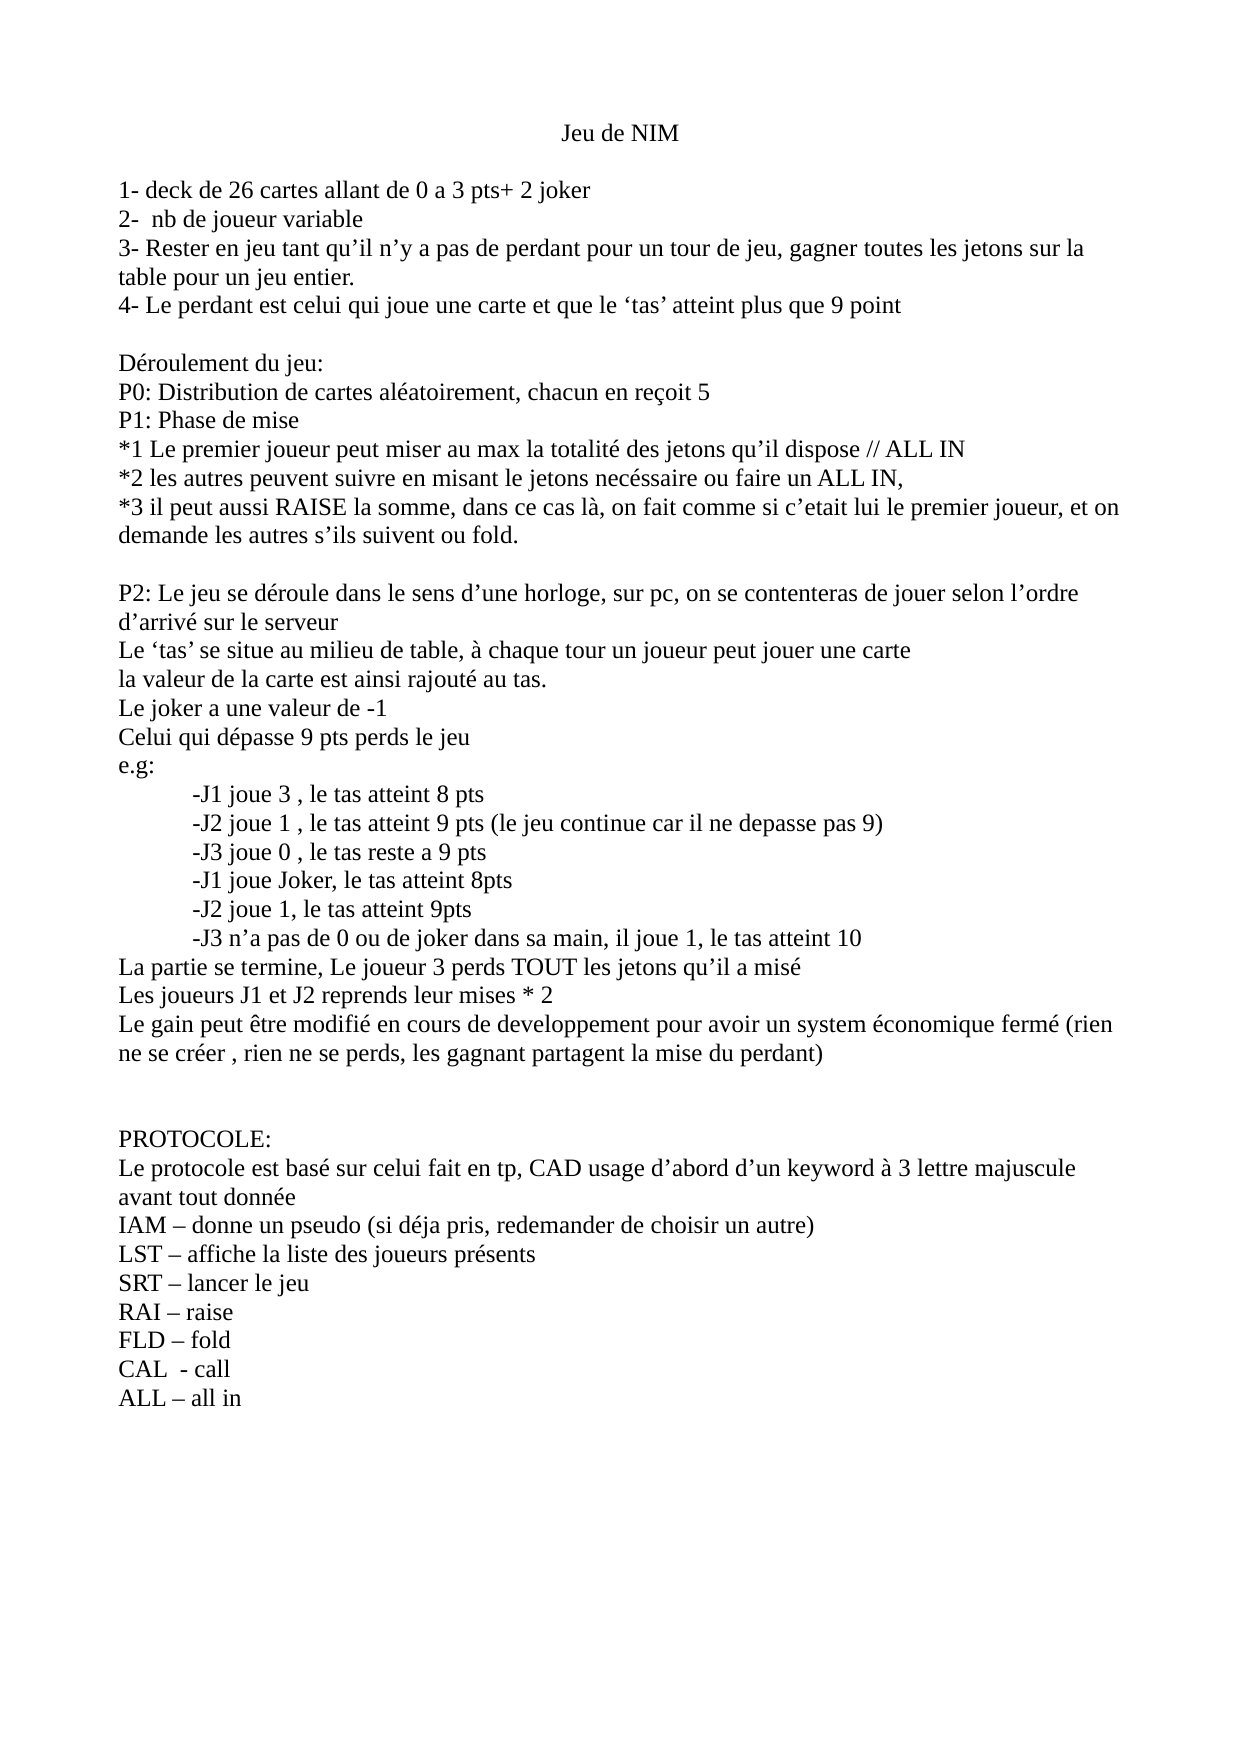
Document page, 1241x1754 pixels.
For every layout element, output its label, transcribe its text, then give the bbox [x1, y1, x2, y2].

text SRT – lancer le jeu [118, 1268, 1122, 1297]
text -J2 joue 1, le tas atteint 9pts [118, 894, 1122, 923]
text *1 Le premier joueur peut miser au max la totalité des jetons qu’il dispose // ALL IN [118, 434, 1122, 463]
text Déroulement du jeu: [118, 348, 1122, 377]
text P0: Distribution de cartes aléatoirement, chacun en reçoit 5 [118, 377, 1122, 406]
text 1- deck de 26 cartes allant de 0 a 3 pts+ 2 joker [118, 176, 1122, 204]
text -J1 joue Joker, le tas atteint 8pts [118, 866, 1122, 894]
text IAM – donne un pseudo (si déja pris, redemander de choisir un autre) [118, 1211, 1122, 1239]
text -J3 n’a pas de 0 ou de joker dans sa main, il joue 1, le tas atteint 10 [118, 923, 1122, 952]
text CAL - call [118, 1354, 1122, 1383]
text *2 les autres peuvent suivre en misant le jetons necéssaire ou faire un ALL IN, [118, 463, 1122, 492]
text -J2 joue 1 , le tas atteint 9 pts (le jeu continue car il ne depasse pas 9) [118, 808, 1122, 837]
text *3 il peut aussi RAISE la somme, dans ce cas là, on fait comme si c’etait lui le premier joueur, et on demande les autres s’ils suivent ou fold. [118, 492, 1122, 549]
text ALL – all in [118, 1383, 1122, 1412]
text RAI – raise [118, 1297, 1122, 1326]
text Les joueurs J1 et J2 reprends leur mises * 2 [118, 981, 1122, 1009]
text La partie se termine, Le joueur 3 perds TOUT les jetons qu’il a misé [118, 952, 1122, 981]
text Jeu de NIM [118, 118, 1122, 147]
text Le gain peut être modifié en cours de developpement pour avoir un system économique fermé (rien ne se créer , rien ne se perds, les gagnant partagent la mise du perdant) [118, 1009, 1122, 1067]
text e.g: [118, 751, 1122, 779]
text Le ‘tas’ se situe au milieu de table, à chaque tour un joueur peut jouer une carte [118, 636, 1122, 664]
text P2: Le jeu se déroule dans le sens d’une horloge, sur pc, on se contenteras de jouer selon l’ordre d’arrivé sur le serveur [118, 578, 1122, 636]
text 3- Rester en jeu tant qu’il n’y a pas de perdant pour un tour de jeu, gagner toutes les jetons sur la table pour un jeu entier. [118, 233, 1122, 291]
text -J1 joue 3 , le tas atteint 8 pts [118, 779, 1122, 808]
text 2- nb de joueur variable [118, 204, 1122, 233]
text Celui qui dépasse 9 pts perds le jeu [118, 722, 1122, 751]
text LST – affiche la liste des joueurs présents [118, 1239, 1122, 1268]
text 4- Le perdant est celui qui joue une carte et que le ‘tas’ atteint plus que 9 point [118, 291, 1122, 319]
text PROTOCOLE: [118, 1124, 1122, 1153]
text la valeur de la carte est ainsi rajouté au tas. [118, 664, 1122, 693]
text P1: Phase de mise [118, 406, 1122, 434]
text -J3 joue 0 , le tas reste a 9 pts [118, 837, 1122, 866]
text FLD – fold [118, 1326, 1122, 1354]
text Le joker a une valeur de -1 [118, 693, 1122, 722]
text Le protocole est basé sur celui fait en tp, CAD usage d’abord d’un keyword à 3 lettre majuscule avant tout donnée [118, 1153, 1122, 1211]
